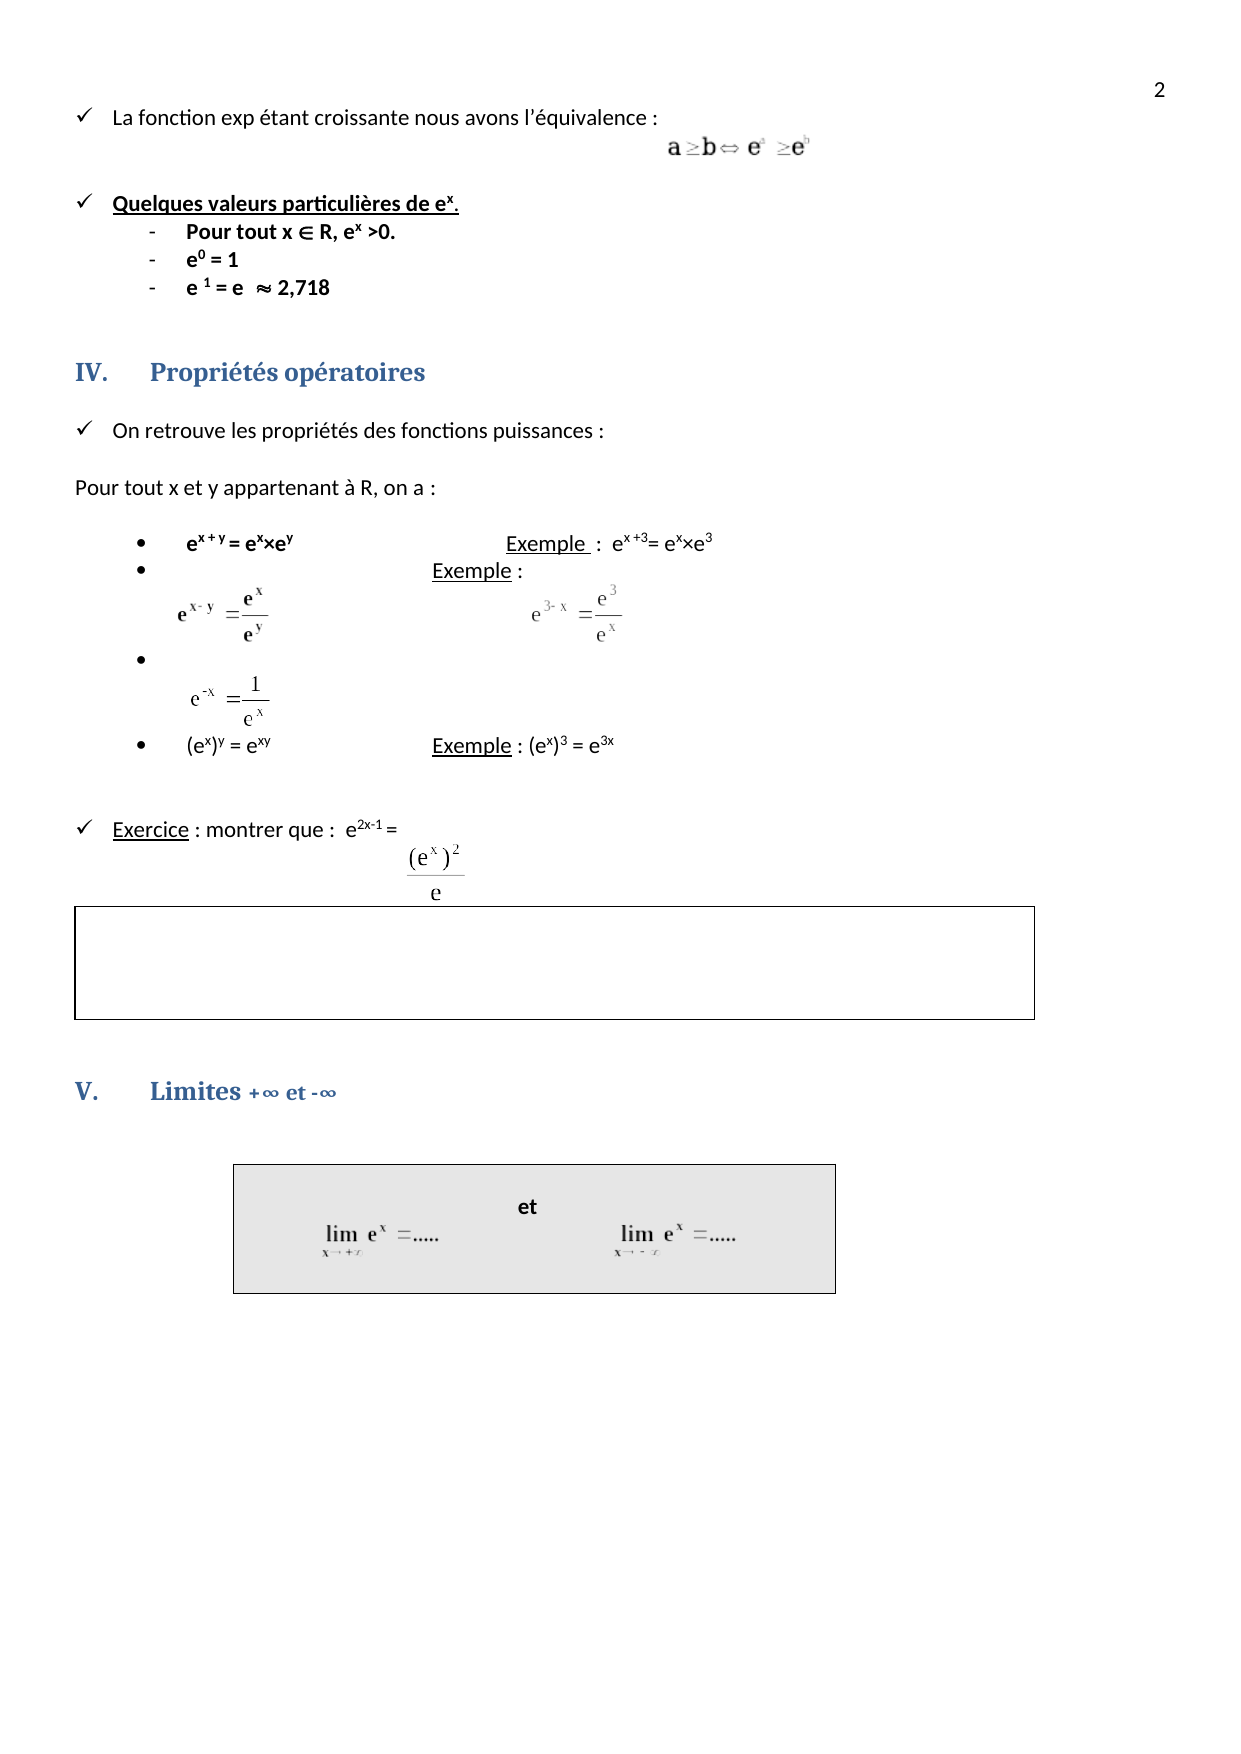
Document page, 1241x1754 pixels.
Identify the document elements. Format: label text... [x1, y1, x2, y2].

text Pour tout x et y appartenant à R, on a : [75, 473, 1165, 501]
list e 1 = e  2,718 [149, 273, 1165, 301]
list e0 = 1 [149, 245, 1165, 273]
table_header et [234, 1165, 835, 1293]
subtitle Propriétés opératoires [75, 357, 1165, 388]
list Exemple : [137, 557, 1165, 646]
list (ex)y = exy Exemple : (ex)3 = e3x [137, 731, 1165, 759]
list La fonction exp étant croissante nous avons l’équivalence : [75, 103, 1165, 161]
table_header [76, 907, 1034, 1019]
list Pour tout x  R, ex >0. [149, 217, 1165, 245]
list Quelques valeurs particulières de ex. [75, 189, 1165, 217]
list On retrouve les propriétés des fonctions puissances : [75, 417, 1165, 444]
list Exercice : montrer que : e2x-1 = [75, 815, 1165, 906]
list ex + y = ex×ey Exemple : ex +3= ex×e3 [137, 529, 1165, 557]
subtitle Limites +∞ et -∞ [75, 1076, 1165, 1107]
